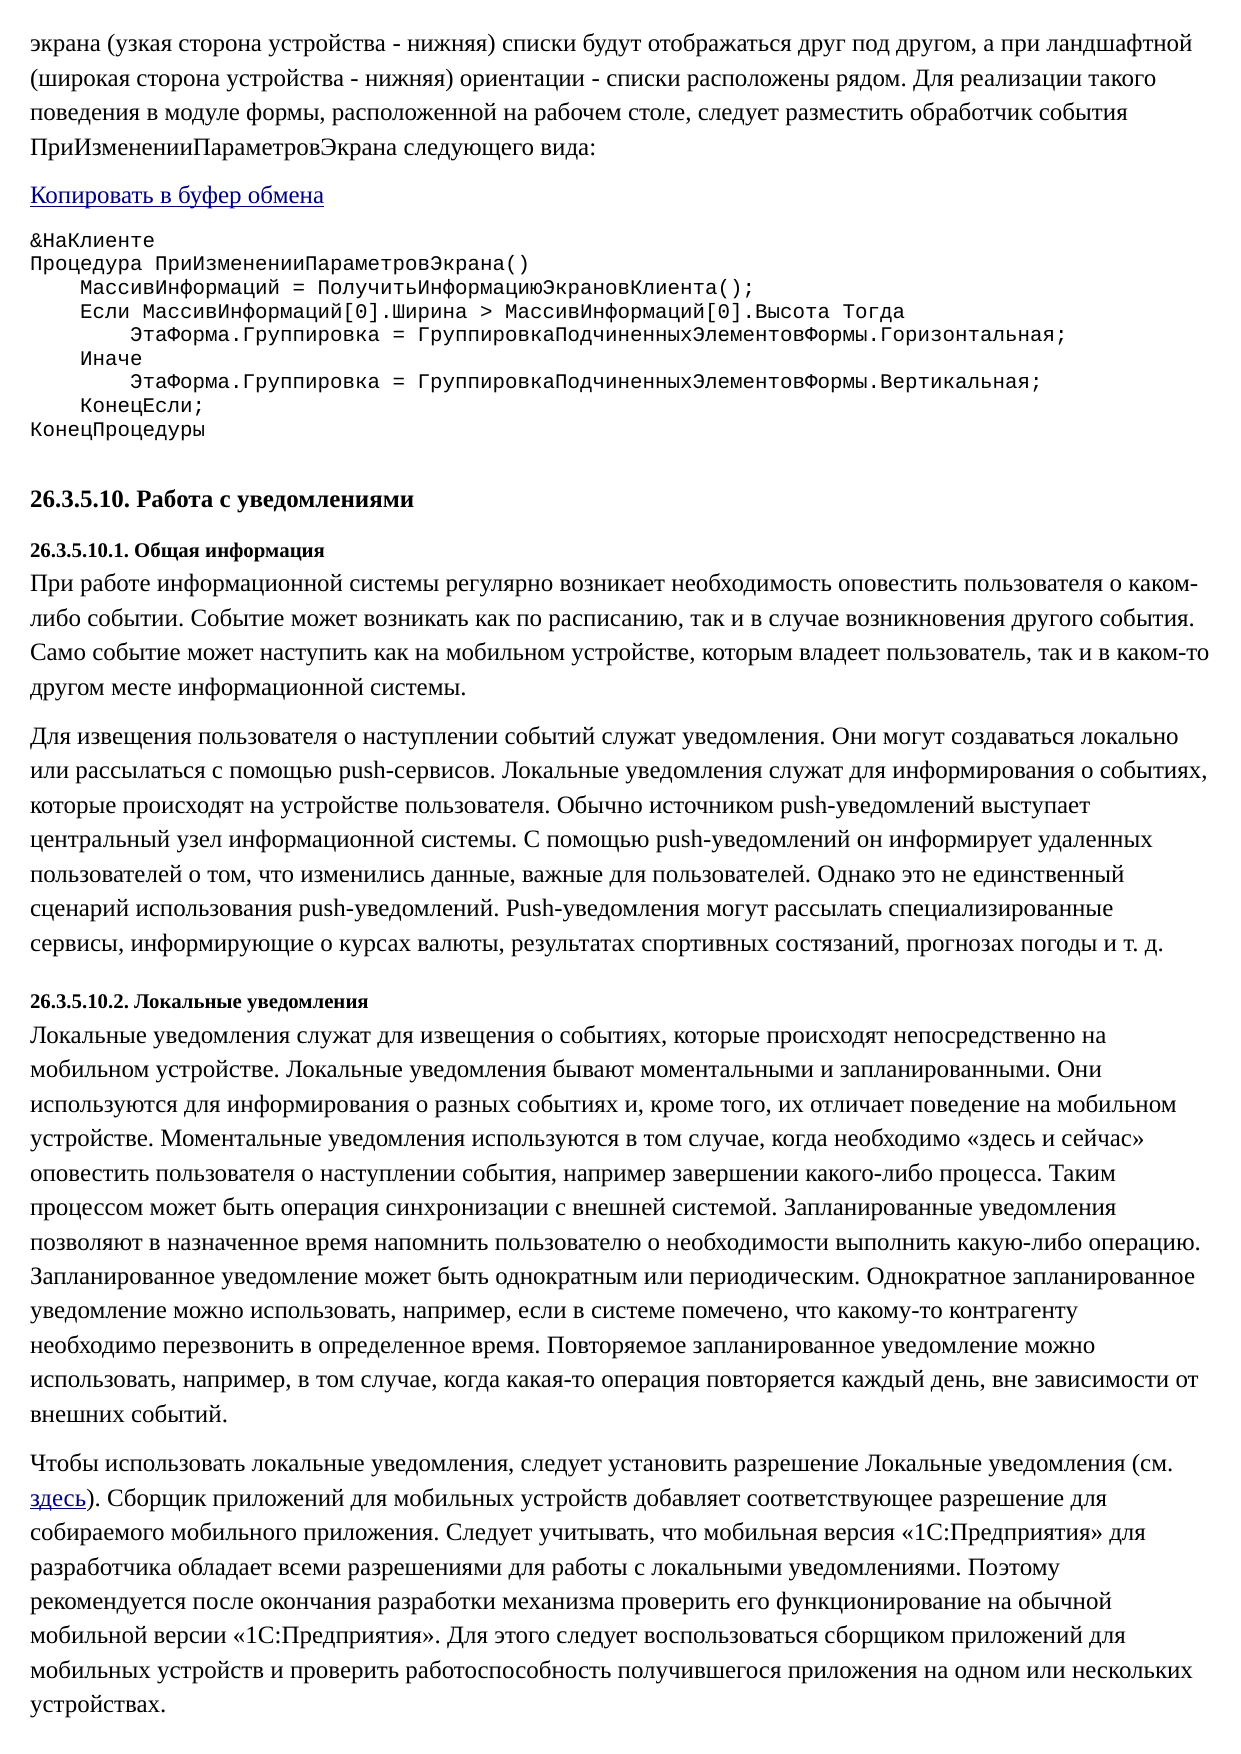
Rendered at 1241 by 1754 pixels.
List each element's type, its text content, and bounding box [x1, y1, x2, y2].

text При работе информационной системы регулярно возникает необходимость оповестить пользователя о каком-либо событии. Событие может возникать как по расписанию, так и в случае возникновения другого события. Само событие может наступить как на мобильном устройстве, которым владеет пользователь, так и в каком-то другом месте информационной системы. [30, 568, 1211, 701]
text Копировать в буфер обмена [30, 181, 1211, 209]
text МассивИнформаций = ПолучитьИнформациюЭкрановКлиента(); [30, 277, 1211, 301]
text &НаКлиенте [30, 230, 1211, 253]
text Если МассивИнформаций[0].Ширина > МассивИнформаций[0].Высота Тогда [30, 301, 1211, 324]
text ЭтаФорма.Группировка = ГруппировкаПодчиненныхЭлементовФормы.Горизонтальная; [30, 324, 1211, 348]
text Иначе [30, 348, 1211, 372]
text Чтобы использовать локальные уведомления, следует установить разрешение Локальные уведомления (см. здесь). Сборщик приложений для мобильных устройств добавляет соответствующее разрешение для собираемого мобильного приложения. Следует учитывать, что мобильная версия «1С:Предприятия» для разработчика обладает всеми разрешениями для работы с локальными уведомлениями. Поэтому рекомендуется после окончания разработки механизма проверить его функционирование на обычной мобильной версии «1С:Предприятия». Для этого следует воспользоваться сборщиком приложений для мобильных устройств и проверить работоспособность получившегося приложения на одном или нескольких устройствах. [30, 1448, 1211, 1718]
text КонецЕсли; [30, 395, 1211, 419]
text КонецПроцедуры [30, 419, 1211, 442]
text Локальные уведомления служат для извещения о событиях, которые происходят непосредственно на мобильном устройстве. Локальные уведомления бывают моментальными и запланированными. Они используются для информирования о разных событиях и, кроме того, их отличает поведение на мобильном устройстве. Моментальные уведомления используются в том случае, когда необходимо «здесь и сейчас» оповестить пользователя о наступлении события, например завершении какого-либо процесса. Таким процессом может быть операция синхронизации с внешней системой. Запланированные уведомления позволяют в назначенное время напомнить пользователю о необходимости выполнить какую-либо операцию. Запланированное уведомление может быть однократным или периодическим. Однократное запланированное уведомление можно использовать, например, если в системе помечено, что какому-то контрагенту необходимо перезвонить в определенное время. Повторяемое запланированное уведомление можно использовать, например, в том случае, когда какая-то операция повторяется каждый день, вне зависимости от внешних событий. [30, 1020, 1211, 1428]
text ЭтаФорма.Группировка = ГруппировкаПодчиненныхЭлементовФормы.Вертикальная; [30, 372, 1211, 395]
text Для извещения пользователя о наступлении событий служат уведомления. Они могут создаваться локально или рассылаться с помощью push-сервисов. Локальные уведомления служат для информирования о событиях, которые происходят на устройстве пользователя. Обычно источником push-уведомлений выступает центральный узел информационной системы. С помощью push-уведомлений он информирует удаленных пользователей о том, что изменились данные, важные для пользователей. Однако это не единственный сценарий использования push-уведомлений. Push-уведомления могут рассылать специализированные сервисы, информирующие о курсах валюты, результатах спортивных состязаний, прогнозах погоды и т. д. [30, 721, 1211, 957]
subtitle 26.3.5.10.2. Локальные уведомления [30, 989, 1211, 1013]
text Процедура ПриИзмененииПараметровЭкрана() [30, 253, 1211, 277]
subtitle 26.3.5.10.1. Общая информация [30, 538, 1211, 562]
subtitle 26.3.5.10. Работа с уведомлениями [30, 484, 1211, 513]
text экрана (узкая сторона устройства ‑ нижняя) списки будут отображаться друг под другом, а при ландшафтной (широкая сторона устройства ‑ нижняя) ориентации ‑ списки расположены рядом. Для реализации такого поведения в модуле формы, расположенной на рабочем столе, следует разместить обработчик события ПриИзмененииПараметровЭкрана следующего вида: [30, 28, 1211, 160]
